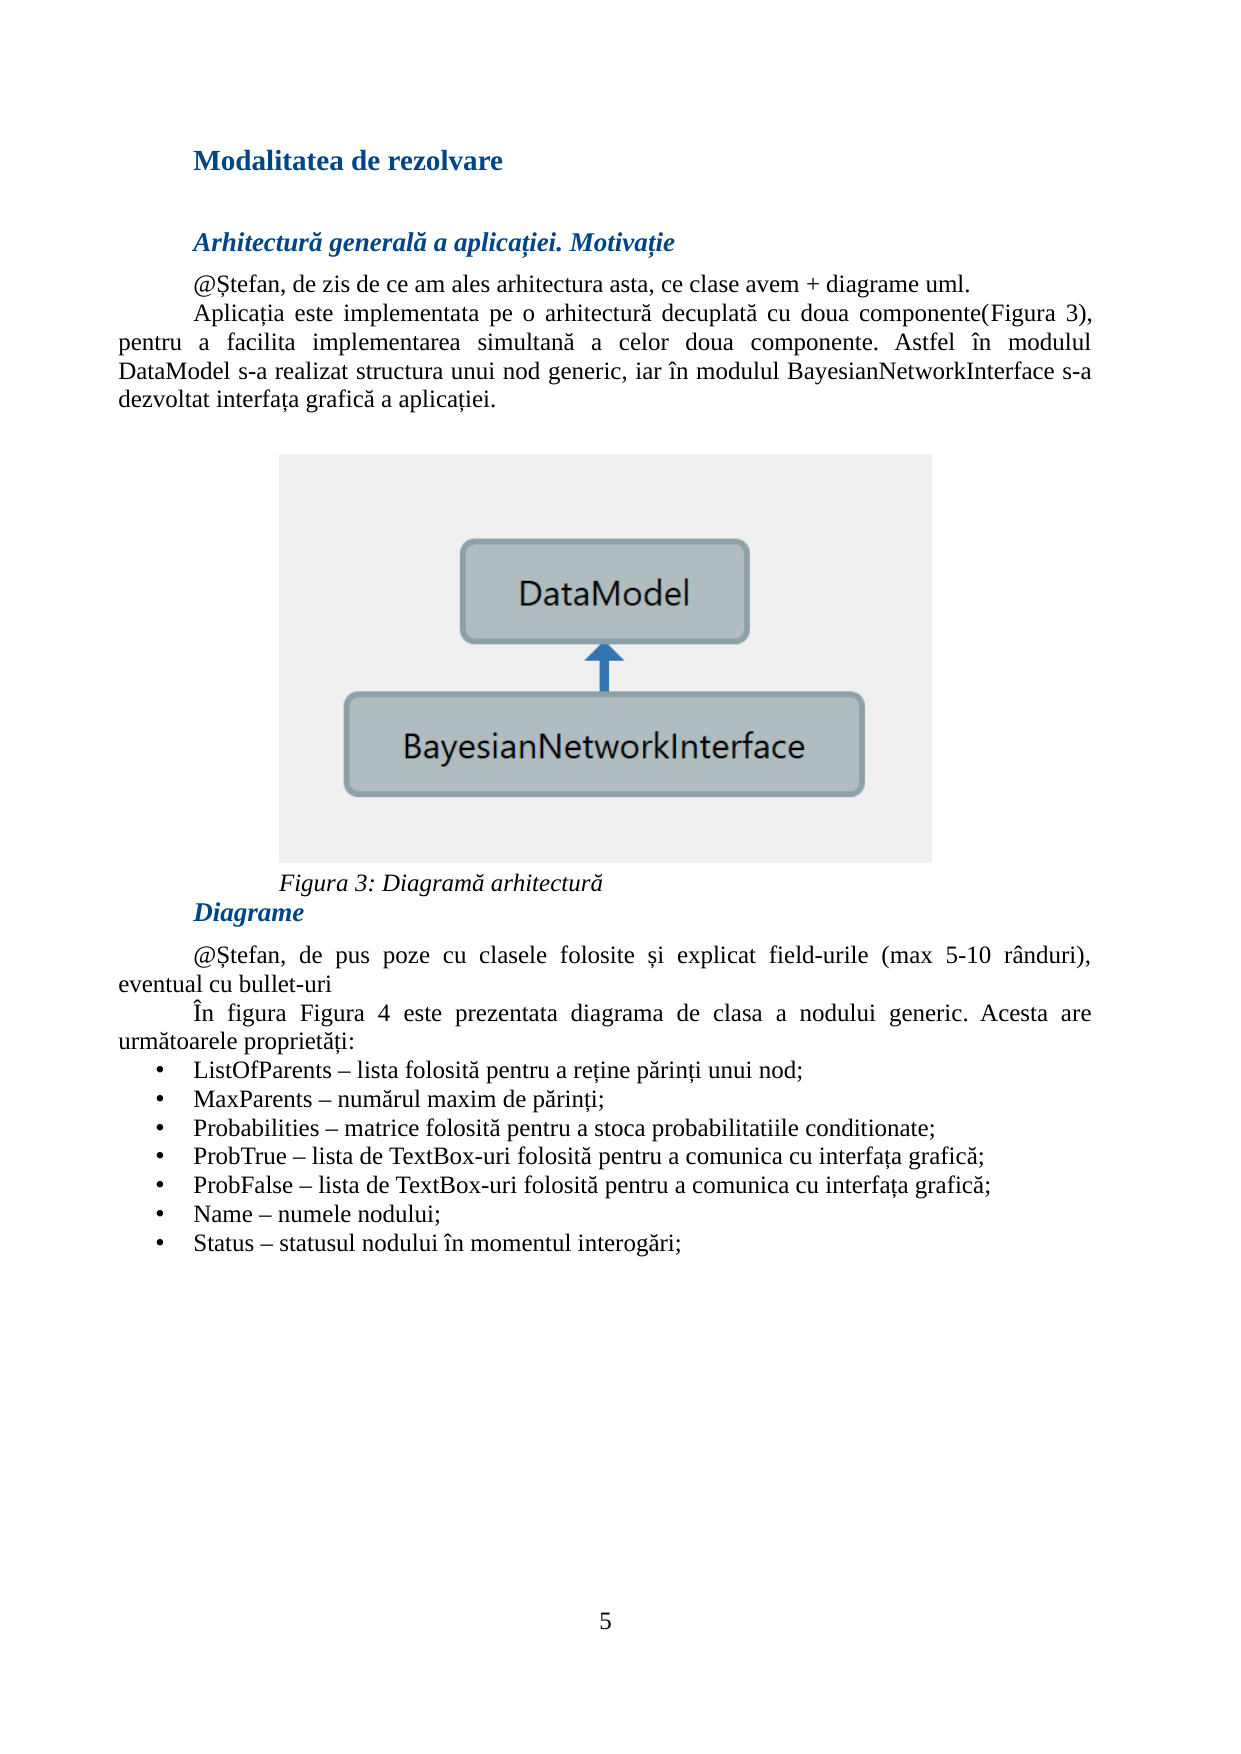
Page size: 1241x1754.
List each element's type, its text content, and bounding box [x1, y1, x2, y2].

text Figura 3: Diagramă arhitectură [279, 863, 932, 897]
subtitle Diagrame [193, 496, 1093, 928]
list ProbFalse – lista de TextBox-uri folosită pentru a comunica cu interfața grafică; [156, 1170, 1093, 1199]
text @Ștefan, de zis de ce am ales arhitectura asta, ce clase avem + diagrame uml. [118, 269, 1093, 298]
subtitle Arhitectură generală a aplicației. Motivație [193, 226, 1093, 257]
list MaxParents – numărul maxim de părinți; [156, 1084, 1093, 1113]
list Status – statusul nodului în momentul interogări; [156, 1228, 1093, 1256]
text @Ștefan, de pus poze cu clasele folosite și explicat field-urile (max 5-10 rânduri), eventual cu bullet-uri [118, 940, 1093, 998]
list ProbTrue – lista de TextBox-uri folosită pentru a comunica cu interfața grafică; [156, 1141, 1093, 1170]
text În figura Figura 4 este prezentata diagrama de clasa a nodului generic. Acesta are următoarele proprietăți: [118, 998, 1093, 1055]
picture [278, 454, 932, 863]
list Probabilities – matrice folosită pentru a stoca probabilitatiile conditionate; [156, 1113, 1093, 1141]
text Aplicația este implementata pe o arhitectură decuplată cu doua componente(Figura 3), pentru a facilita implementarea simultană a celor doua componente. Astfel în modulul DataModel s-a realizat structura unui nod generic, iar în modulul BayesianNetworkInterface s-a dezvoltat interfața grafică a aplicației. [118, 298, 1093, 413]
subtitle Modalitatea de rezolvare [118, 143, 1093, 176]
list Name – numele nodului; [156, 1199, 1093, 1228]
list ListOfParents – lista folosită pentru a reține părinți unui nod; [156, 1055, 1093, 1084]
